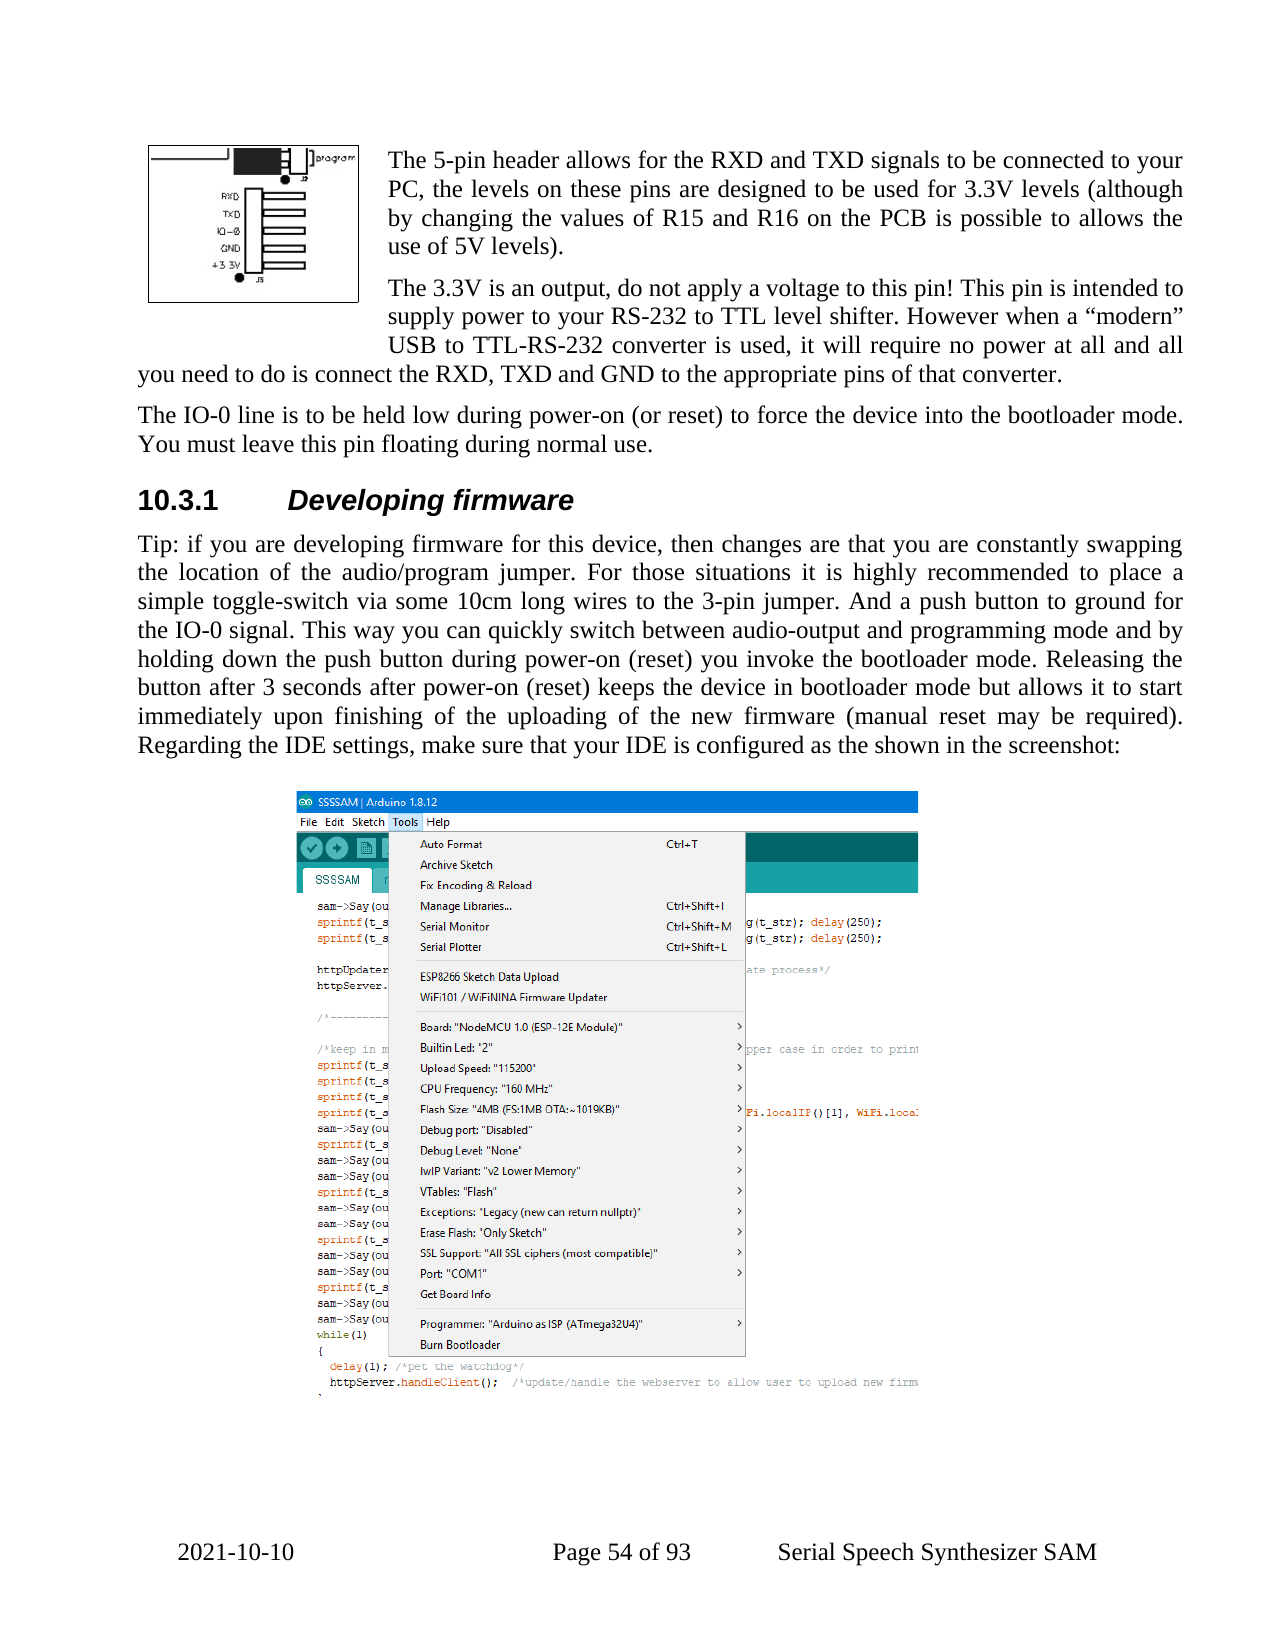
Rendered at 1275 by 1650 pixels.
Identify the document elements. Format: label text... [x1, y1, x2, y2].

text The IO-0 line is to be held low during power-on (or reset) to force the device into the bootloader mode. You must leave this pin floating during normal use. [137, 400, 1184, 458]
text The 5-pin header allows for the RXD and TXD signals to be connected to your PC, the levels on these pins are designed to be used for 3.3V levels (although by changing the values of R15 and R16 on the PCB is possible to allows the use of 5V levels). [359, 145, 1184, 260]
picture [151, 148, 356, 300]
subtitle Developing firmware [137, 483, 1138, 516]
text The 3.3V is an output, do not apply a voltage to this pin! This pin is intended to supply power to your RS-232 to TTL level shifter. However when a “modern” USB to TTL-RS-232 converter is used, it will require no power at all and all you need to do is connect the RXD, TXD and GND to the appropriate pins of that converter. [137, 273, 1184, 388]
text Tip: if you are developing firmware for this device, then changes are that you are constantly swapping the location of the audio/program jumper. For those situations it is highly recommended to place a simple toggle-switch via some 10cm long wires to the 3-pin jumper. And a push button to ground for the IO-0 signal. This way you can quickly switch between audio-output and programming mode and by holding down the push button during power-on (reset) you invoke the bootloader mode. Releasing the button after 3 seconds after power-on (reset) keeps the device in bootloader mode but allows it to start immediately upon finishing of the uploading of the new firmware (manual reset may be required). Regarding the IDE settings, make sure that your IDE is configured as the shown in the screenshot: [137, 529, 1184, 759]
